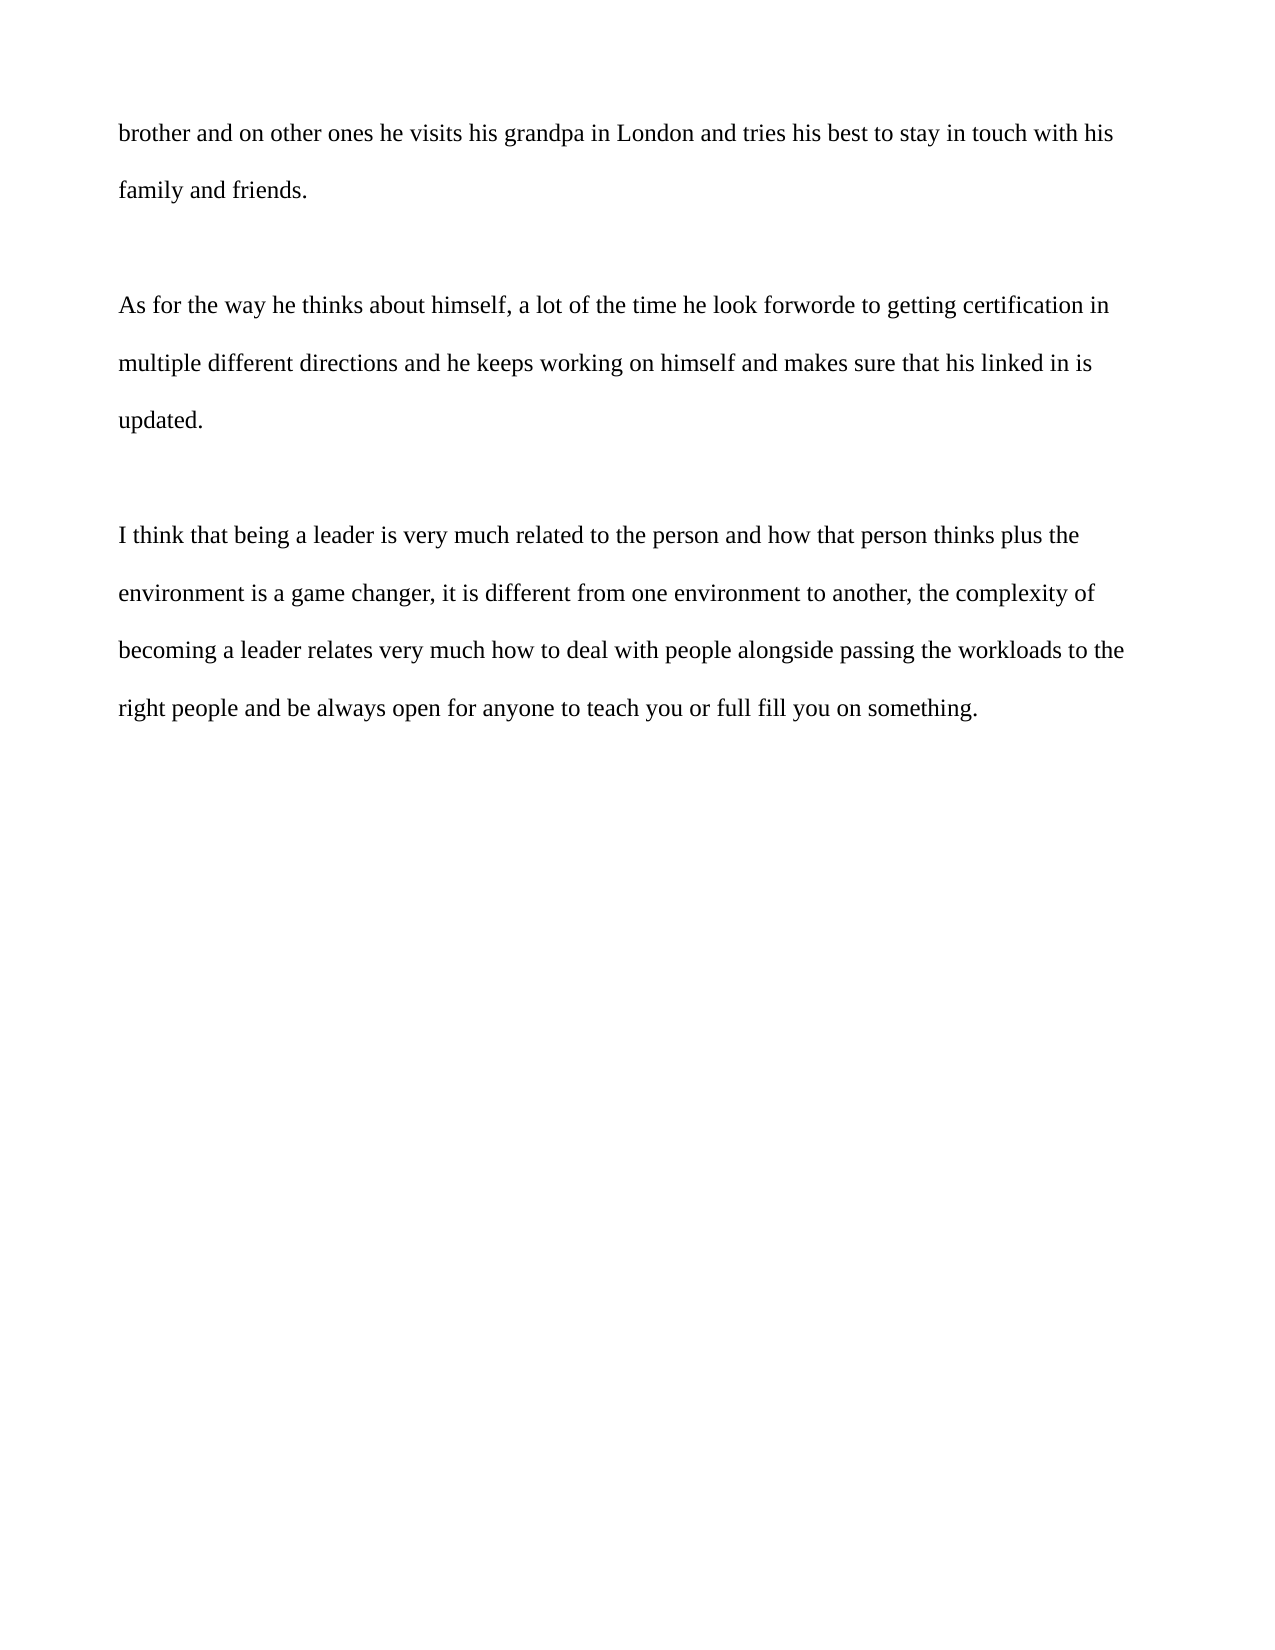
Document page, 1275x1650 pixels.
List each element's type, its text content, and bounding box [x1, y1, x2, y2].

text brother and on other ones he visits his grandpa in London and tries his best to stay in touch with his family and friends. [118, 118, 1157, 204]
text As for the way he thinks about himself, a lot of the time he look forworde to getting certification in multiple different directions and he keeps working on himself and makes sure that his linked in is updated. [118, 291, 1157, 434]
text I think that being a leader is very much related to the person and how that person thinks plus the environment is a game changer, it is different from one environment to another, the complexity of becoming a leader relates very much how to deal with people alongside passing the workloads to the right people and be always open for anyone to teach you or full fill you on something. [118, 521, 1157, 722]
